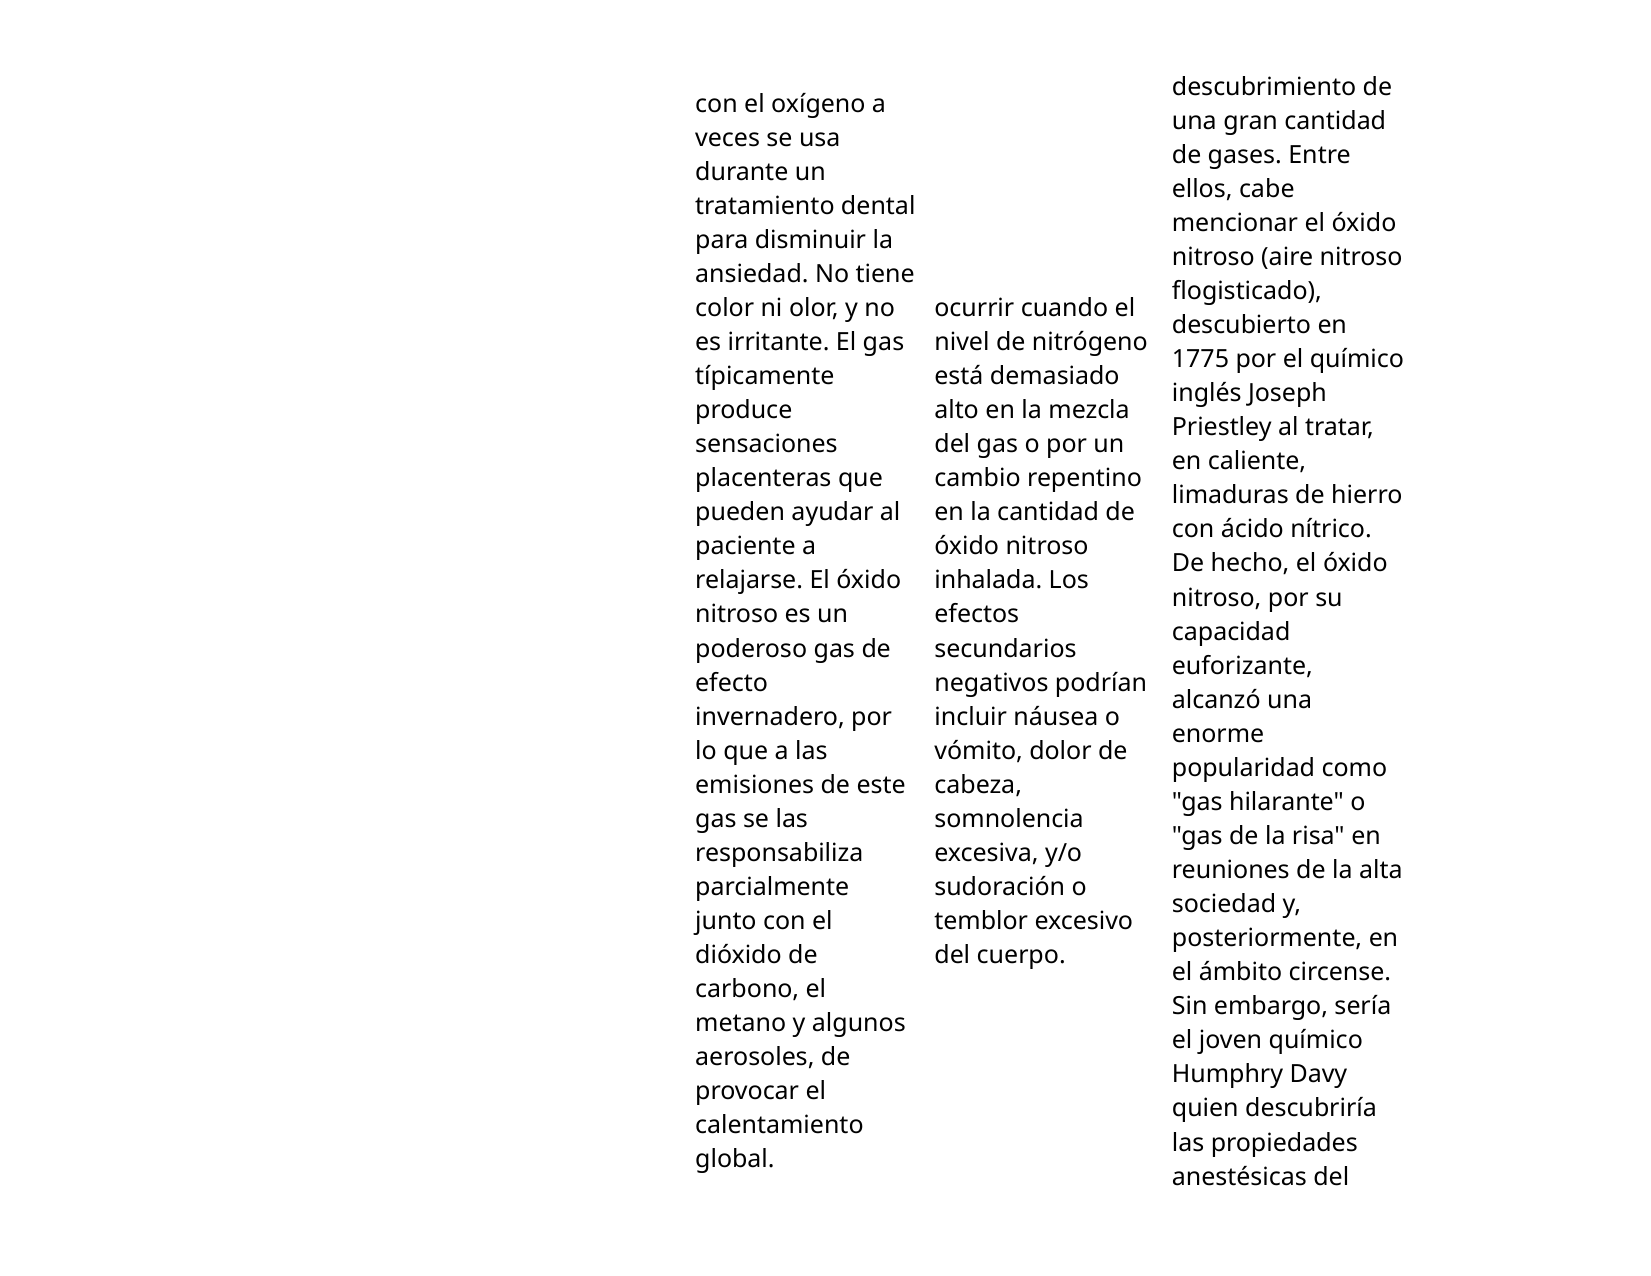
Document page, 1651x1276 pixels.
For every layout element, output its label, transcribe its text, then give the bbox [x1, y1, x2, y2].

table_cell descubrimiento de una gran cantidad de gases. Entre ellos, cabe mencionar el óxido nitroso (aire nitroso flogisticado), descubierto en 1775 por el químico inglés Joseph Priestley al tratar, en caliente, limaduras de hierro con ácido nítrico. De hecho, el óxido nitroso, por su capacidad euforizante, alcanzó una enorme popularidad como "gas hilarante" o "gas de la risa" en reuniones de la alta sociedad y, posteriormente, en el ámbito circense. Sin embargo, sería el joven químico Humphry Davy quien descubriría las propiedades anestésicas del [1163, 59, 1414, 1201]
table_cell ocurrir cuando el nivel de nitrógeno está demasiado alto en la mezcla del gas o por un cambio repentino en la cantidad de óxido nitroso inhalada. Los efectos secundarios negativos podrían incluir náusea o vómito, dolor de cabeza, somnolencia excesiva, y/o sudoración o temblor excesivo del cuerpo. [925, 59, 1162, 1201]
table_cell con el oxígeno a veces se usa durante un tratamiento dental para disminuir la ansiedad. No tiene color ni olor, y no es irritante. El gas típicamente produce sensaciones placenteras que pueden ayudar al paciente a relajarse. El óxido nitroso es un poderoso gas de efecto invernadero, por lo que a las emisiones de este gas se las responsabiliza parcialmente junto con el dióxido de carbono, el metano y algunos aerosoles, de provocar el calentamiento global. [686, 59, 925, 1201]
table_cell [118, 59, 245, 1201]
table_cell [245, 59, 399, 1201]
table_cell [529, 59, 686, 1201]
table_cell [400, 59, 529, 1201]
